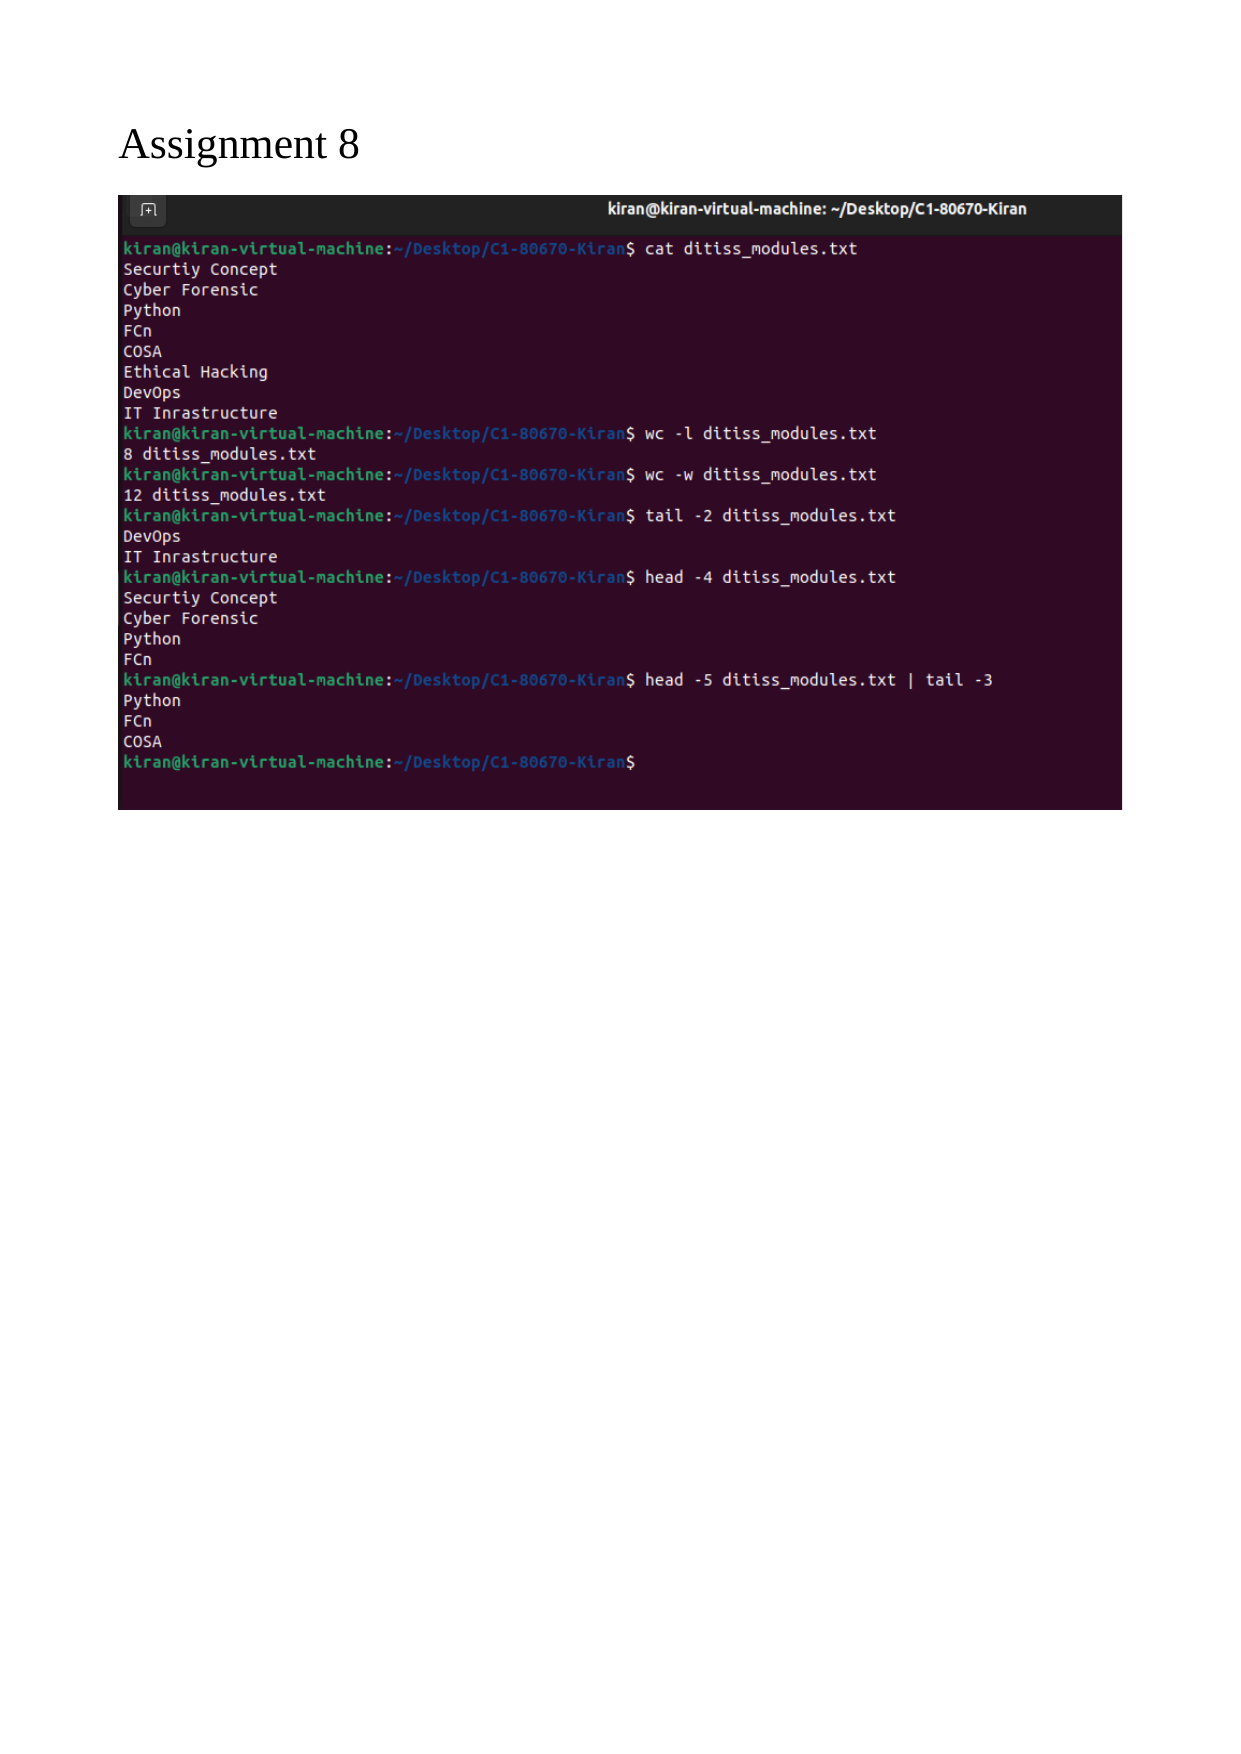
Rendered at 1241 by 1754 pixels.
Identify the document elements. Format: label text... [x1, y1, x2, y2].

text Assignment 8 [118, 118, 1122, 168]
picture [118, 195, 1123, 810]
